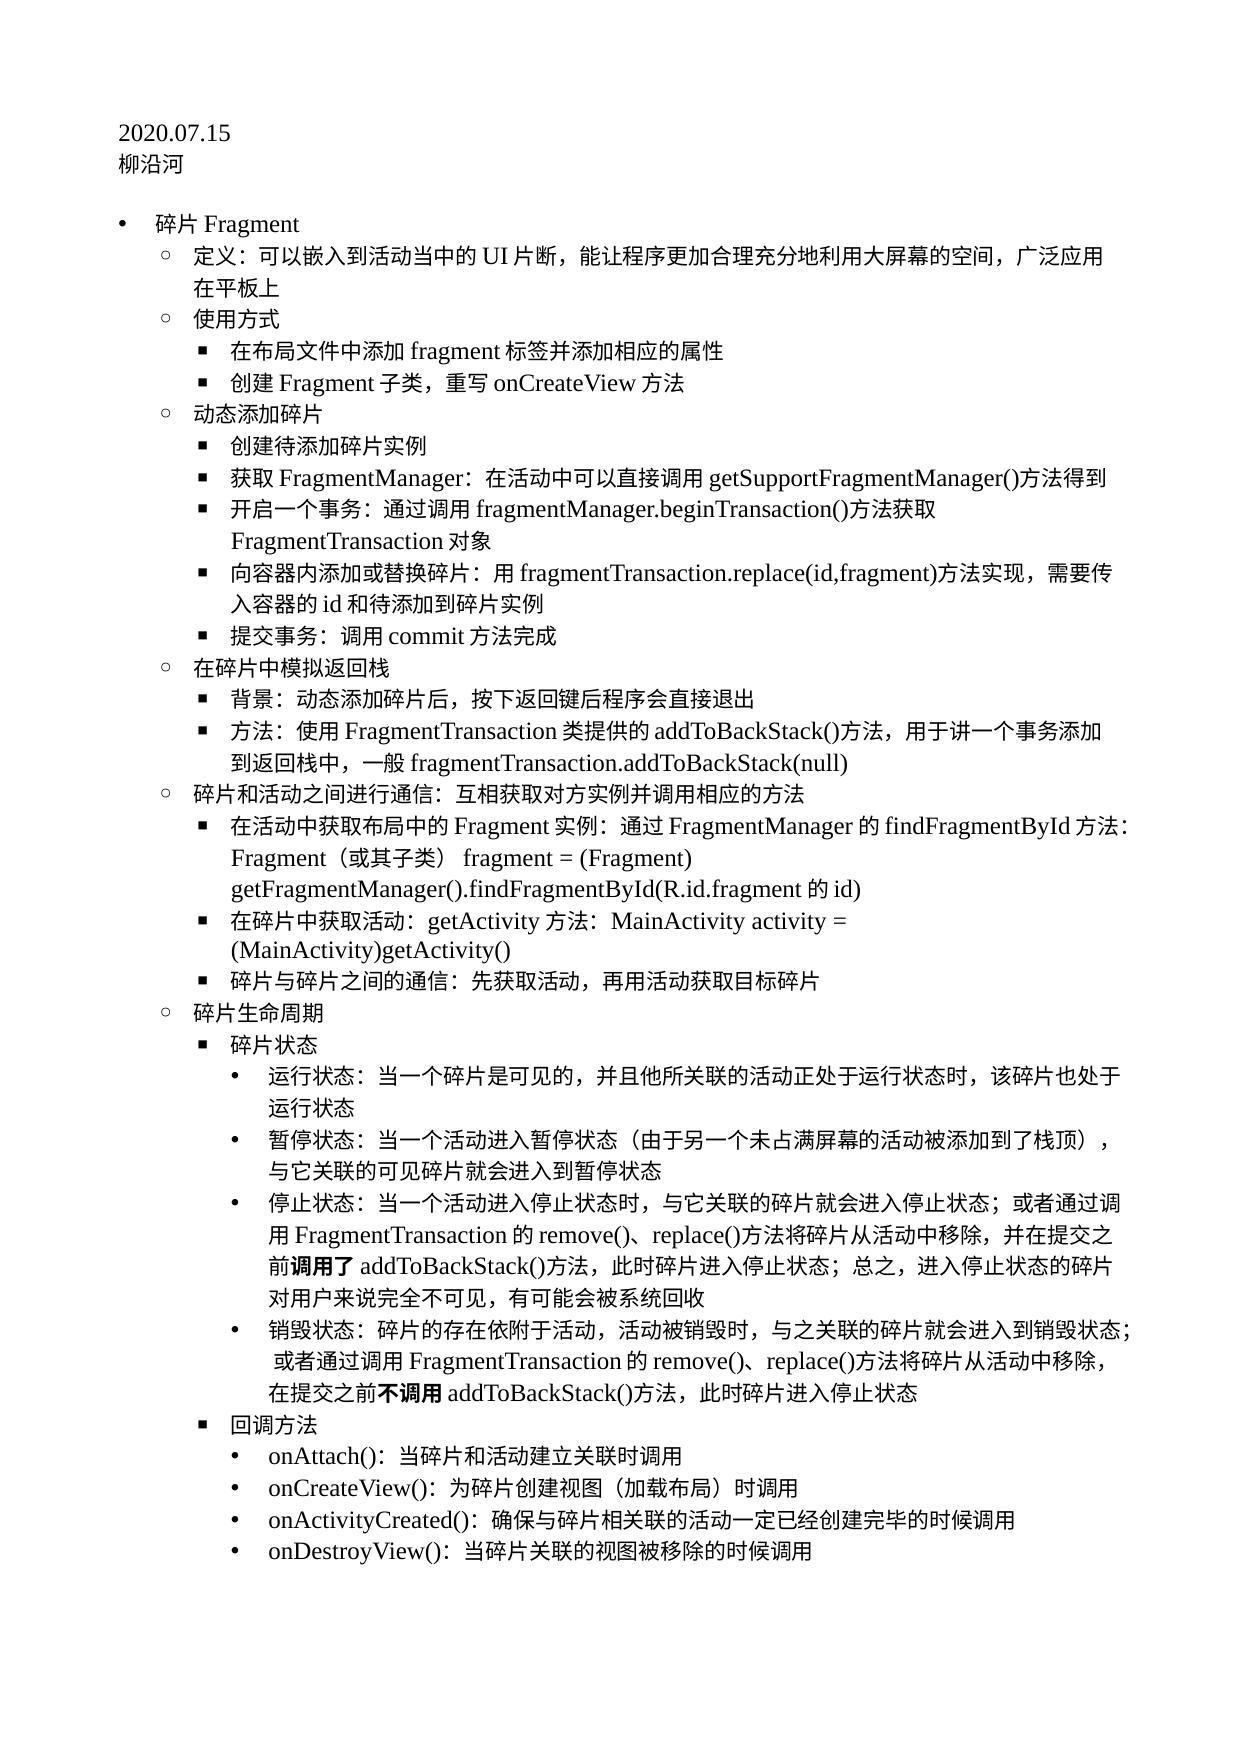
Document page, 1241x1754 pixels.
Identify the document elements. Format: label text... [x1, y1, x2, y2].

list onActivityCreated()：确保与碎片相关联的活动一定已经创建完毕的时候调用 [231, 1503, 1122, 1534]
list 动态添加碎片 [156, 397, 1122, 429]
list 开启一个事务：通过调用fragmentManager.beginTransaction()方法获取FragmentTransaction对象 [193, 492, 1122, 556]
list 在碎片中模拟返回栈 [156, 651, 1122, 682]
list onCreateView()：为碎片创建视图（加载布局）时调用 [231, 1471, 1122, 1503]
list 碎片Fragment [118, 207, 1122, 239]
list 回调方法 [193, 1408, 1122, 1439]
list onAttach()：当碎片和活动建立关联时调用 [231, 1439, 1122, 1471]
list 在布局文件中添加fragment标签并添加相应的属性 [193, 334, 1122, 366]
list 向容器内添加或替换碎片：用fragmentTransaction.replace(id,fragment)方法实现，需要传入容器的id和待添加到碎片实例 [193, 556, 1122, 619]
list 在碎片中获取活动：getActivity方法：MainActivity activity = (MainActivity)getActivity() [193, 904, 1122, 964]
list 暂停状态：当一个活动进入暂停状态（由于另一个未占满屏幕的活动被添加到了栈顶），与它关联的可见碎片就会进入到暂停状态 [231, 1123, 1122, 1186]
list 在活动中获取布局中的Fragment实例：通过FragmentManager的findFragmentById方法： [193, 809, 1122, 841]
list Fragment（或其子类） fragment = (Fragment) getFragmentManager().findFragmentById(R.id.fragment的id) [193, 841, 1122, 904]
list 方法：使用FragmentTransaction类提供的addToBackStack()方法，用于讲一个事务添加到返回栈中，一般fragmentTransaction.addToBackStack(null) [193, 714, 1122, 777]
list 使用方式 [156, 302, 1122, 334]
list 创建Fragment子类，重写onCreateView方法 [193, 366, 1122, 397]
list 碎片与碎片之间的通信：先获取活动，再用活动获取目标碎片 [193, 964, 1122, 996]
list 定义：可以嵌入到活动当中的UI片断，能让程序更加合理充分地利用大屏幕的空间，广泛应用在平板上 [156, 239, 1122, 302]
list 碎片状态 [193, 1028, 1122, 1059]
list 获取FragmentManager：在活动中可以直接调用getSupportFragmentManager()方法得到 [193, 461, 1122, 492]
list onDestroyView()：当碎片关联的视图被移除的时候调用 [231, 1534, 1122, 1566]
list 提交事务：调用commit方法完成 [193, 619, 1122, 651]
list 创建待添加碎片实例 [193, 429, 1122, 461]
text 2020.07.15 [118, 118, 1122, 147]
list 碎片生命周期 [156, 996, 1122, 1028]
list 销毁状态：碎片的存在依附于活动，活动被销毁时，与之关联的碎片就会进入到销毁状态； 或者通过调用FragmentTransaction的remove()、replace()方法将碎片从活动中移除，在提交之前不调用addToBackStack()方法，此时碎片进入停止状态 [231, 1313, 1122, 1408]
list 停止状态：当一个活动进入停止状态时，与它关联的碎片就会进入停止状态；或者通过调用FragmentTransaction的remove()、replace()方法将碎片从活动中移除，并在提交之前调用了addToBackStack()方法，此时碎片进入停止状态；总之，进入停止状态的碎片对用户来说完全不可见，有可能会被系统回收 [231, 1186, 1122, 1313]
list 碎片和活动之间进行通信：互相获取对方实例并调用相应的方法 [156, 777, 1122, 809]
text 柳沿河 [118, 147, 1122, 178]
list 背景：动态添加碎片后，按下返回键后程序会直接退出 [193, 682, 1122, 714]
list 运行状态：当一个碎片是可见的，并且他所关联的活动正处于运行状态时，该碎片也处于运行状态 [231, 1059, 1122, 1123]
